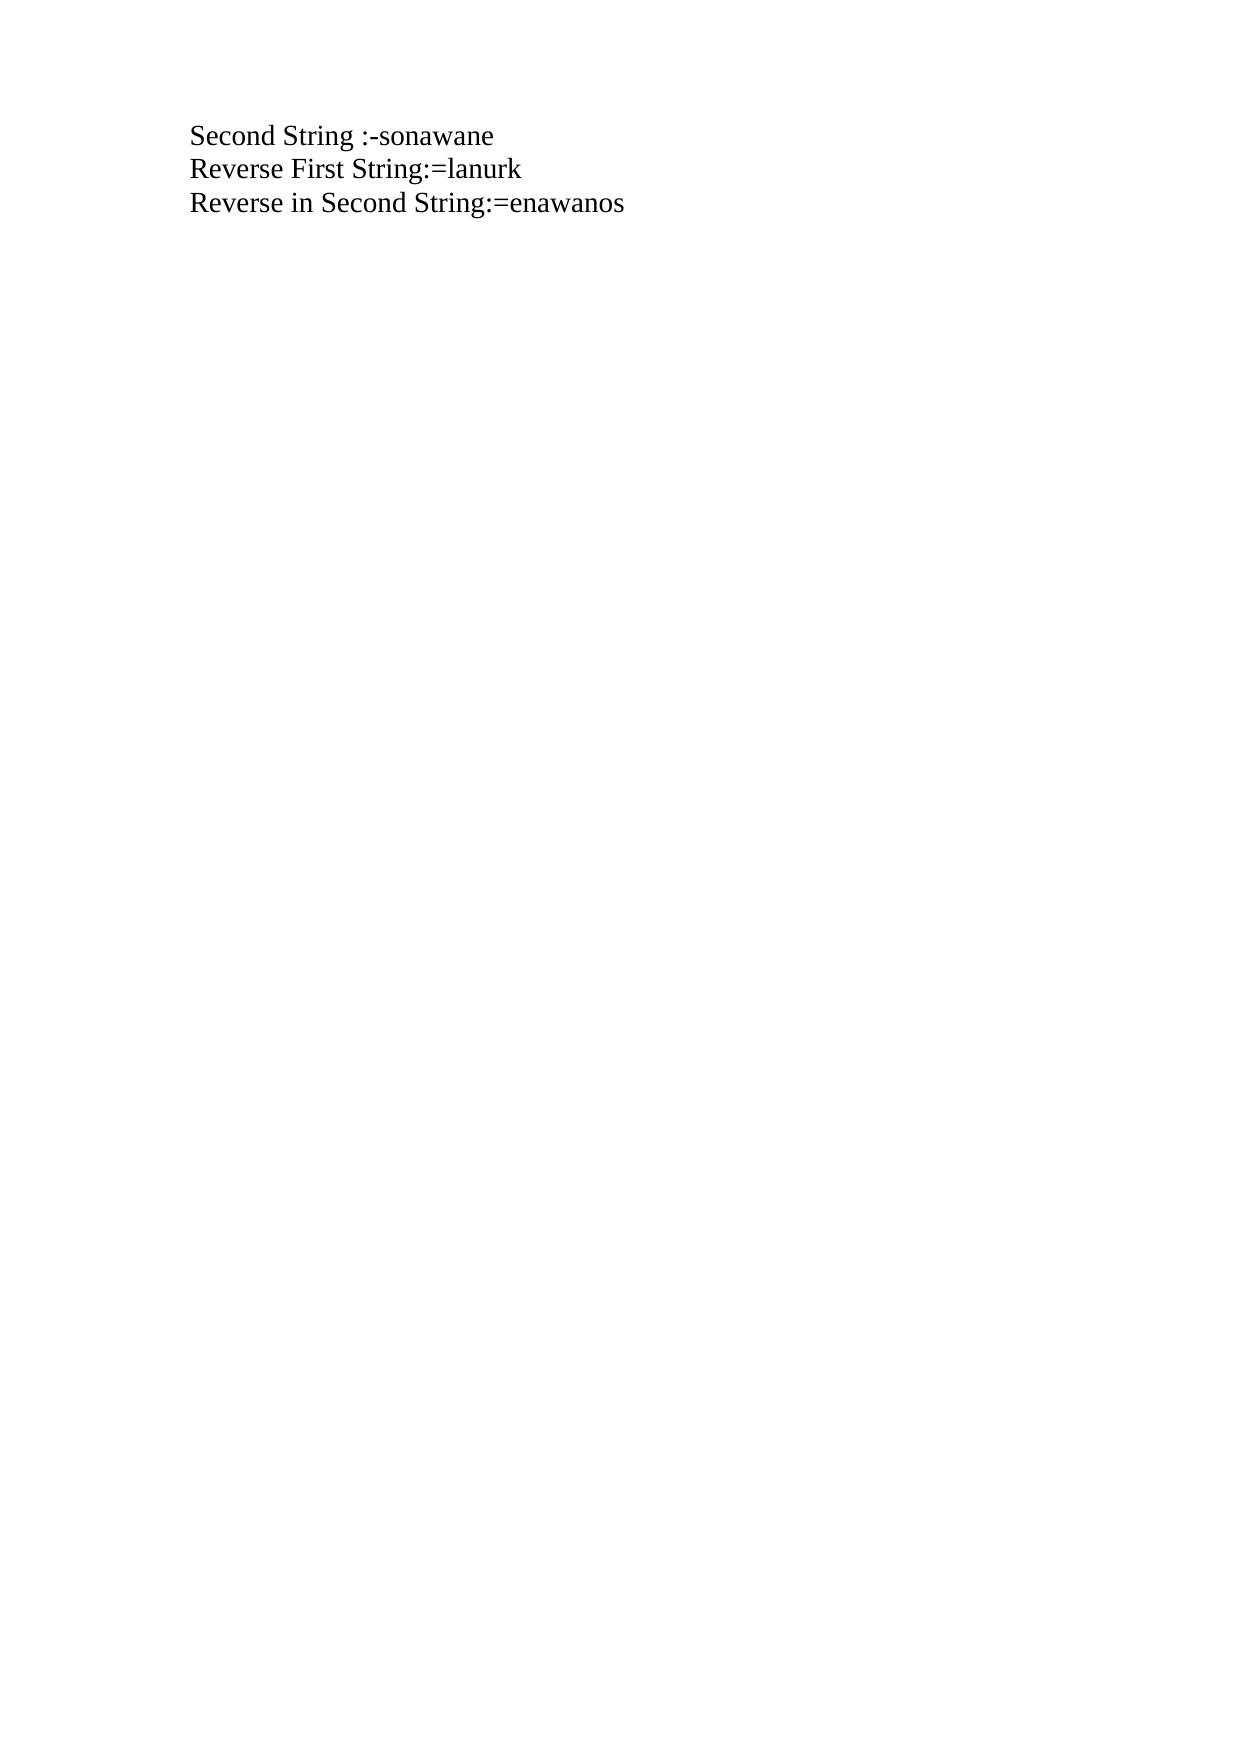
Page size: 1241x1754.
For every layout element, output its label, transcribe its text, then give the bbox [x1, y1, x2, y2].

text Second String :-sonawane Reverse First String:=lanurk Reverse in Second String:=enawanos [189, 118, 1122, 247]
